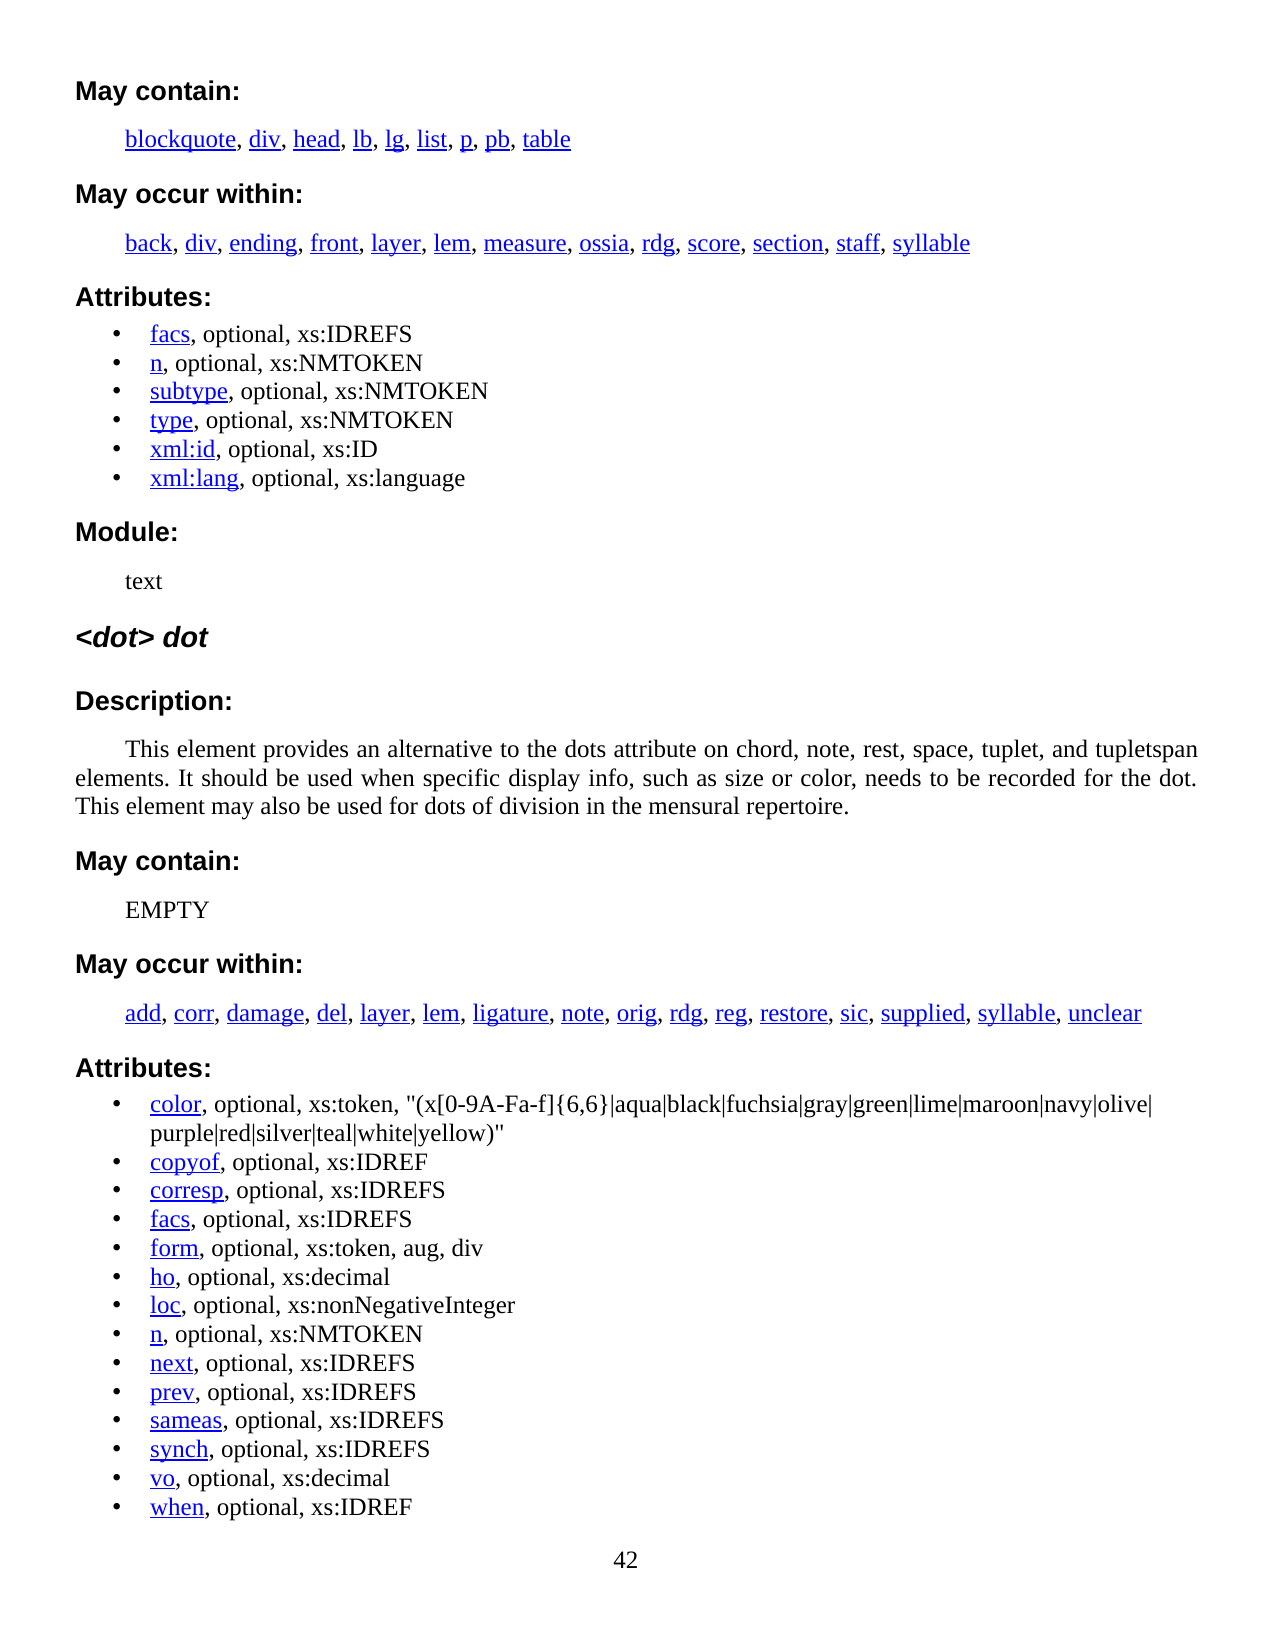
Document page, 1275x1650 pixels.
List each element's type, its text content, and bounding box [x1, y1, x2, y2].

list type, optional, xs:NMTOKEN [112, 405, 1200, 434]
subtitle <dot> dot [75, 620, 1200, 653]
list n, optional, xs:NMTOKEN [112, 348, 1200, 376]
subtitle Attributes: [75, 281, 1200, 313]
list copyof, optional, xs:IDREF [112, 1147, 1200, 1175]
text This element provides an alternative to the dots attribute on chord, note, rest, space, tuplet, and tupletspan elements. It should be used when specific display info, such as size or color, needs to be recorded for the dot. This element may also be used for dots of division in the mensural repertoire. [75, 734, 1200, 820]
subtitle Module: [75, 516, 1200, 548]
list color, optional, xs:token, "(x[0-9A-Fa-f]{6,6}|aqua|black|fuchsia|gray|green|lime|maroon|navy|olive|purple|red|silver|teal|white|yellow)" [112, 1089, 1200, 1147]
text text [75, 566, 1200, 595]
list when, optional, xs:IDREF [112, 1492, 1200, 1520]
list synch, optional, xs:IDREFS [112, 1434, 1200, 1463]
subtitle May contain: [75, 75, 1200, 106]
list n, optional, xs:NMTOKEN [112, 1319, 1200, 1348]
list ho, optional, xs:decimal [112, 1262, 1200, 1290]
subtitle Description: [75, 684, 1200, 716]
list corresp, optional, xs:IDREFS [112, 1175, 1200, 1204]
text back, div, ending, front, layer, lem, measure, ossia, rdg, score, section, staff, syllable [75, 228, 1200, 256]
list sameas, optional, xs:IDREFS [112, 1405, 1200, 1434]
subtitle May occur within: [75, 948, 1200, 980]
list vo, optional, xs:decimal [112, 1463, 1200, 1492]
list prev, optional, xs:IDREFS [112, 1377, 1200, 1405]
list next, optional, xs:IDREFS [112, 1348, 1200, 1377]
text EMPTY [75, 895, 1200, 923]
list xml:lang, optional, xs:language [112, 463, 1200, 491]
text add, corr, damage, del, layer, lem, ligature, note, orig, rdg, reg, restore, sic, supplied, syllable, unclear [75, 998, 1200, 1027]
subtitle May contain: [75, 845, 1200, 876]
list subtype, optional, xs:NMTOKEN [112, 376, 1200, 405]
list form, optional, xs:token, aug, div [112, 1233, 1200, 1262]
list loc, optional, xs:nonNegativeInteger [112, 1290, 1200, 1319]
text blockquote, div, head, lb, lg, list, p, pb, table [75, 124, 1200, 153]
list facs, optional, xs:IDREFS [112, 319, 1200, 348]
subtitle Attributes: [75, 1052, 1200, 1083]
subtitle May occur within: [75, 178, 1200, 209]
list facs, optional, xs:IDREFS [112, 1204, 1200, 1233]
list xml:id, optional, xs:ID [112, 434, 1200, 463]
